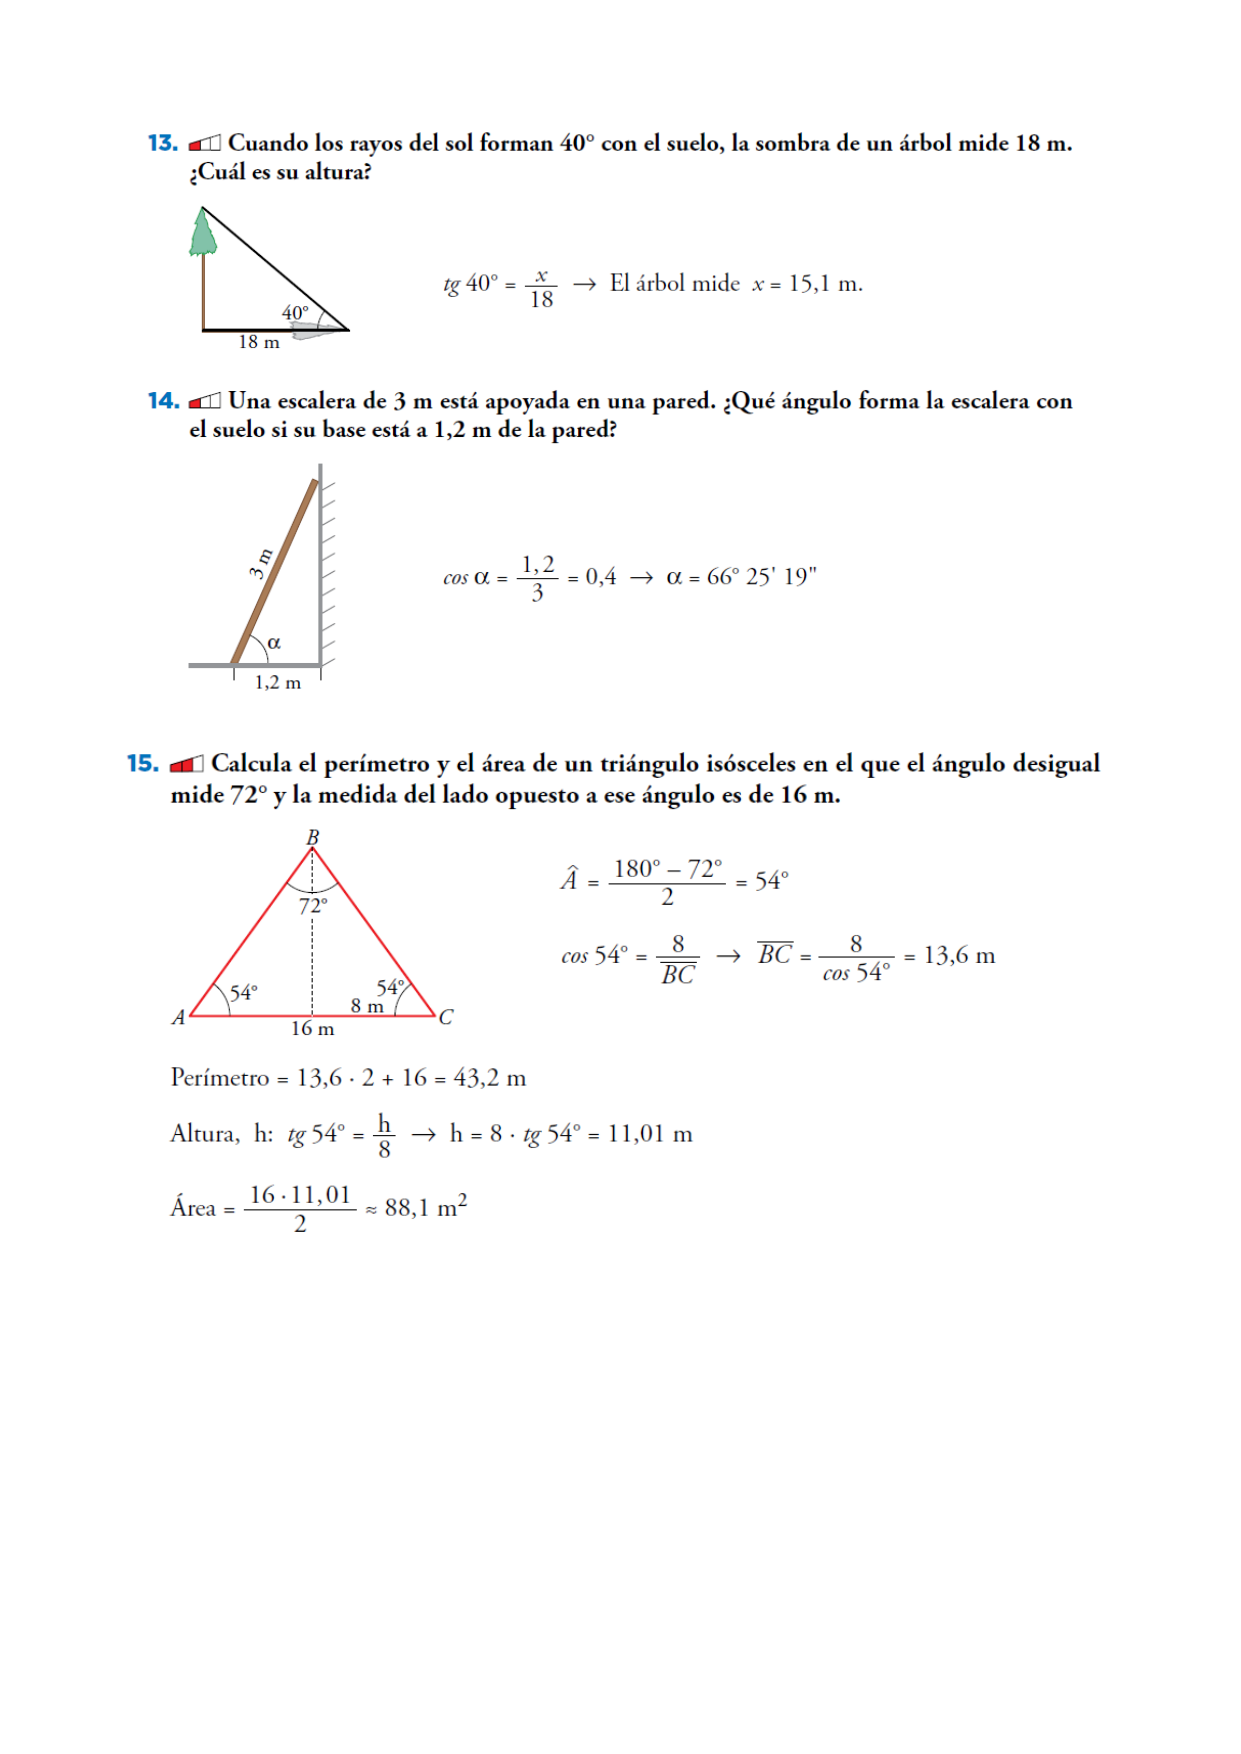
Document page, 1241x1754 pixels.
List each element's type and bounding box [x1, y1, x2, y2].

picture [118, 736, 1123, 1247]
picture [118, 118, 1123, 708]
